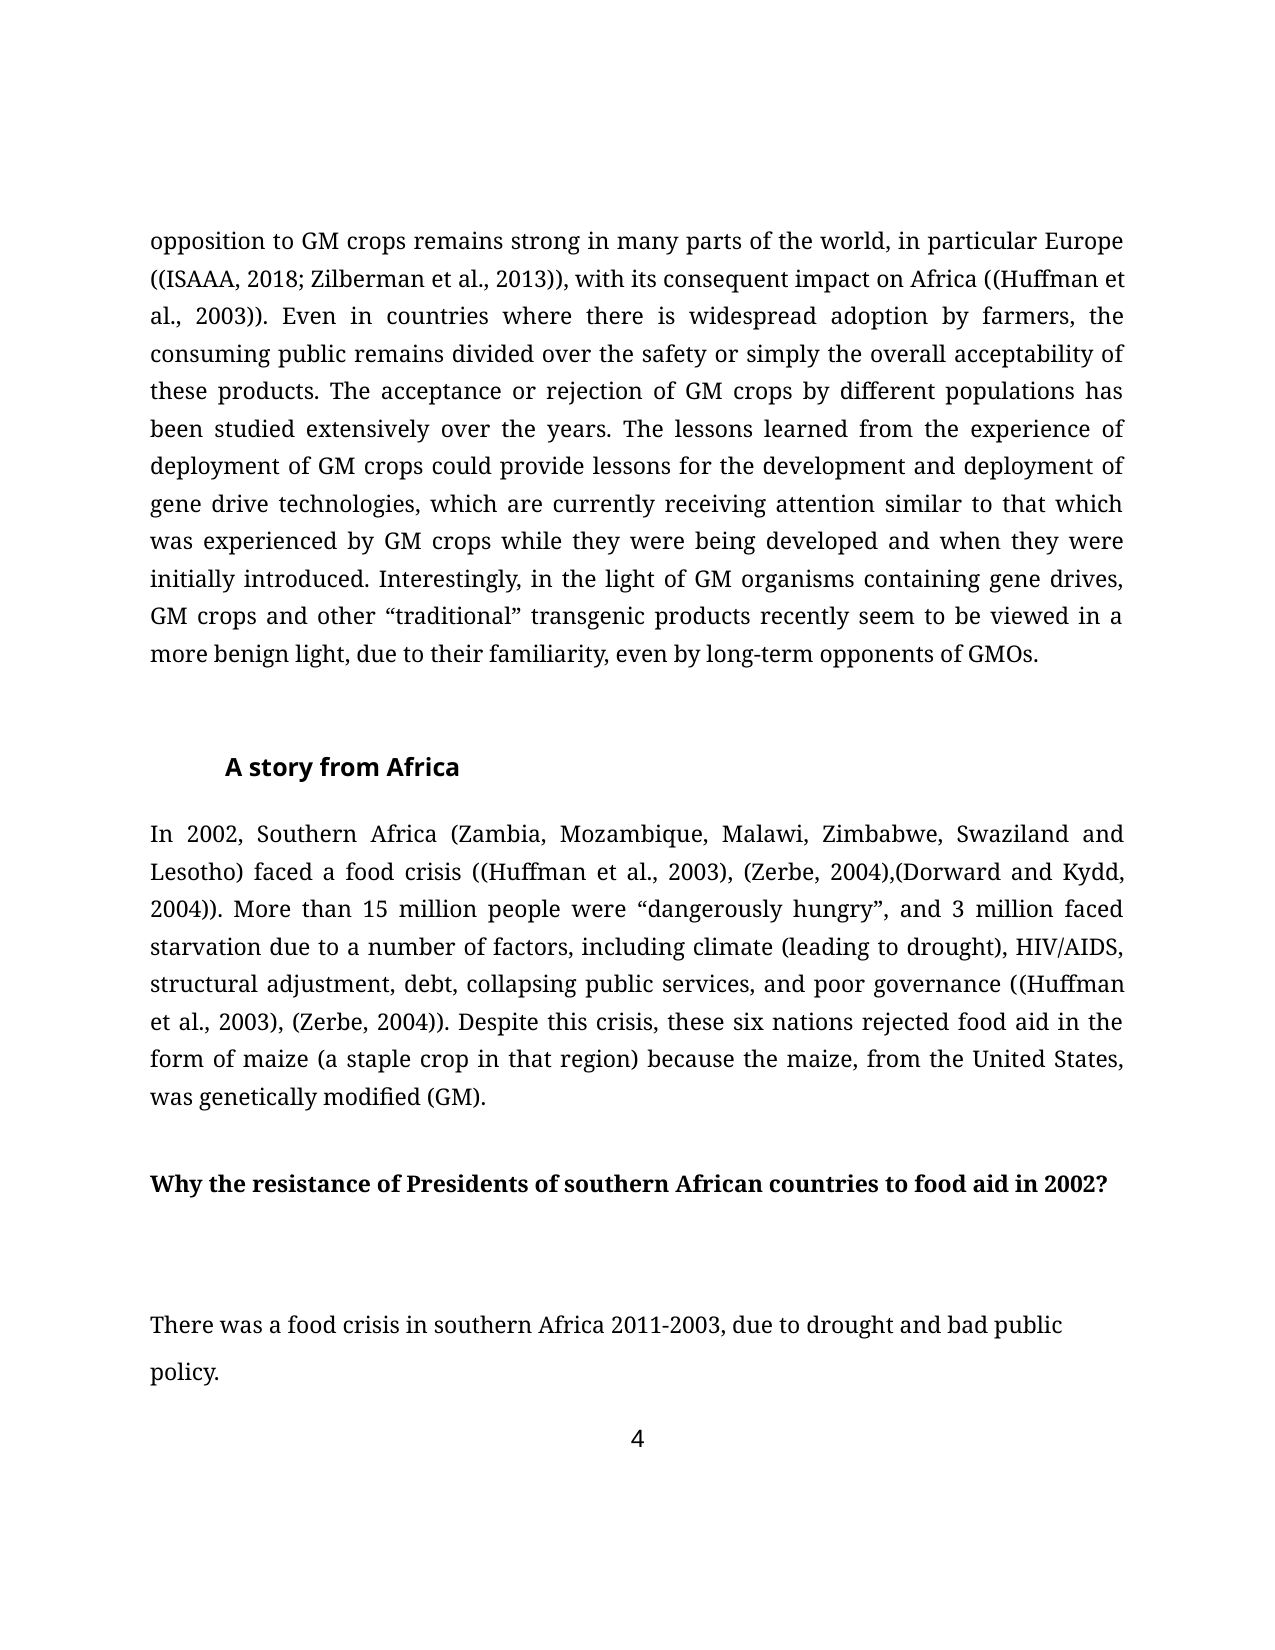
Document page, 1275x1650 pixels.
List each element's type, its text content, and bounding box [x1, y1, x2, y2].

text opposition to GM crops remains strong in many parts of the world, in particular Europe ((ISAAA, 2018; Zilberman et al., 2013)), with its consequent impact on Africa ((Huffman et al., 2003)). Even in countries where there is widespread adoption by farmers, the consuming public remains divided over the safety or simply the overall acceptability of these products. The acceptance or rejection of GM crops by different populations has been studied extensively over the years. The lessons learned from the experience of deployment of GM crops could provide lessons for the development and deployment of gene drive technologies, which are currently receiving attention similar to that which was experienced by GM crops while they were being developed and when they were initially introduced. Interestingly, in the light of GM organisms containing gene drives, GM crops and other “traditional” transgenic products recently seem to be viewed in a more benign light, due to their familiarity, even by long-term opponents of GMOs. [150, 225, 1125, 669]
text There was a food crisis in southern Africa 2011-2003, due to drought and bad public policy. [150, 1309, 1125, 1387]
text A story from Africa [150, 750, 1125, 784]
text Why the resistance of Presidents of southern African countries to food aid in 2002? [150, 1168, 1125, 1199]
text In 2002, Southern Africa (Zambia, Mozambique, Malawi, Zimbabwe, Swaziland and Lesotho) faced a food crisis ((Huffman et al., 2003), (Zerbe, 2004),(Dorward and Kydd, 2004)). More than 15 million people were “dangerously hungry”, and 3 million faced starvation due to a number of factors, including climate (leading to drought), HIV/AIDS, structural adjustment, debt, collapsing public services, and poor governance ((Huffman et al., 2003), (Zerbe, 2004)). Despite this crisis, these six nations rejected food aid in the form of maize (a staple crop in that region) because the maize, from the United States, was genetically modified (GM). [150, 818, 1125, 1112]
